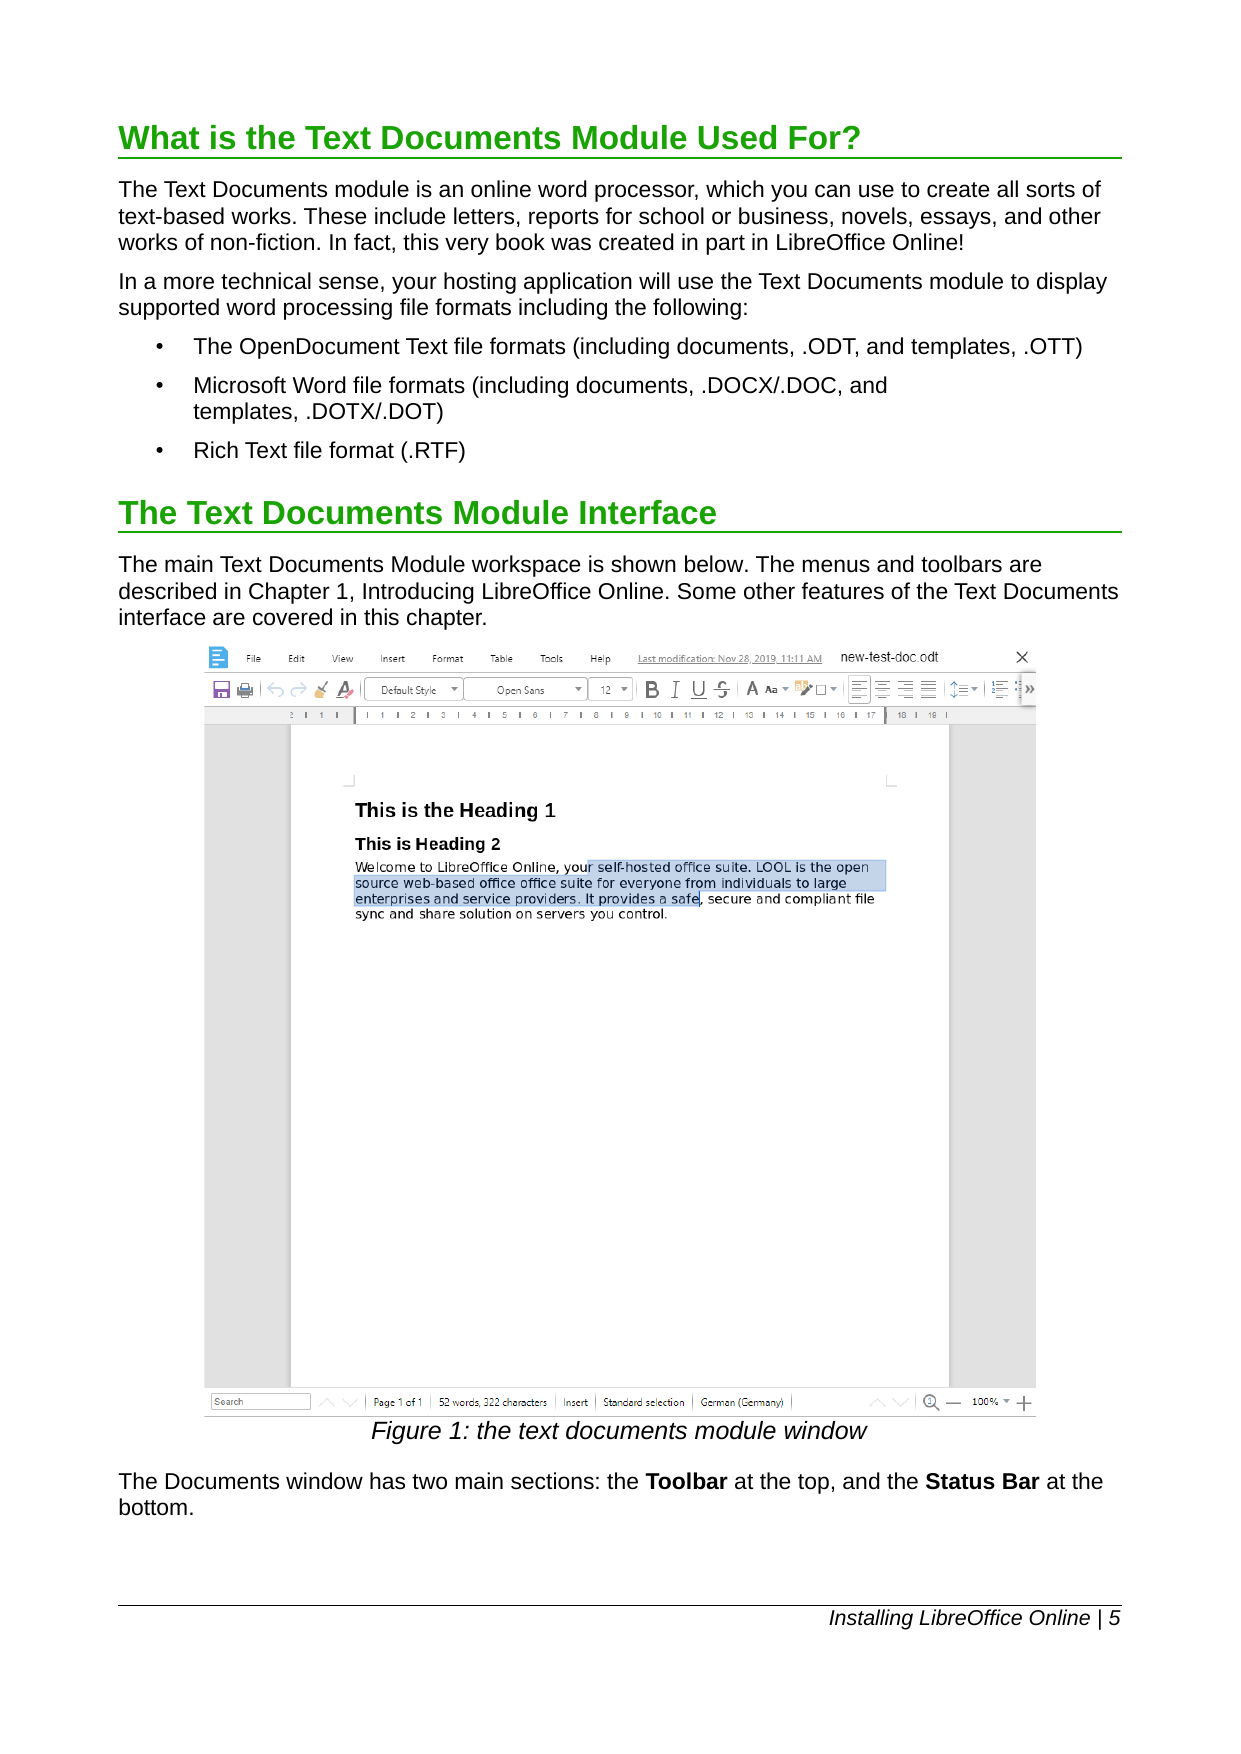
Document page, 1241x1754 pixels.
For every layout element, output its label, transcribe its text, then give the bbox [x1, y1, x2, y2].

subtitle The Text Documents Module Interface [118, 493, 1122, 531]
picture [204, 642, 1036, 1417]
list The OpenDocument Text file formats (including documents, .ODT, and templates, .OTT) [156, 333, 1122, 359]
text The main Text Documents Module workspace is shown below. The menus and toolbars are described in Chapter 1, Introducing LibreOffice Online. Some other features of the Text Documents interface are covered in this chapter. [118, 551, 1122, 630]
text The Text Documents module is an online word processor, which you can use to create all sorts of text-based works. These include letters, reports for school or business, novels, essays, and other works of non-fiction. In fact, this very book was created in part in LibreOffice Online! [118, 176, 1122, 255]
text Figure 1: the text documents module window [142, 643, 1098, 1445]
list Microsoft Word file formats (including documents, .DOCX/.DOC, and templates, .DOTX/.DOT) [156, 372, 1122, 425]
list Rich Text file format (.RTF) [156, 437, 1122, 463]
subtitle What is the Text Documents Module Used For? [118, 118, 1122, 157]
text In a more technical sense, your hosting application will use the Text Documents module to display supported word processing file formats including the following: [118, 268, 1122, 321]
text The Documents window has two main sections: the Toolbar at the top, and the Status Bar at the bottom. [118, 1468, 1122, 1520]
